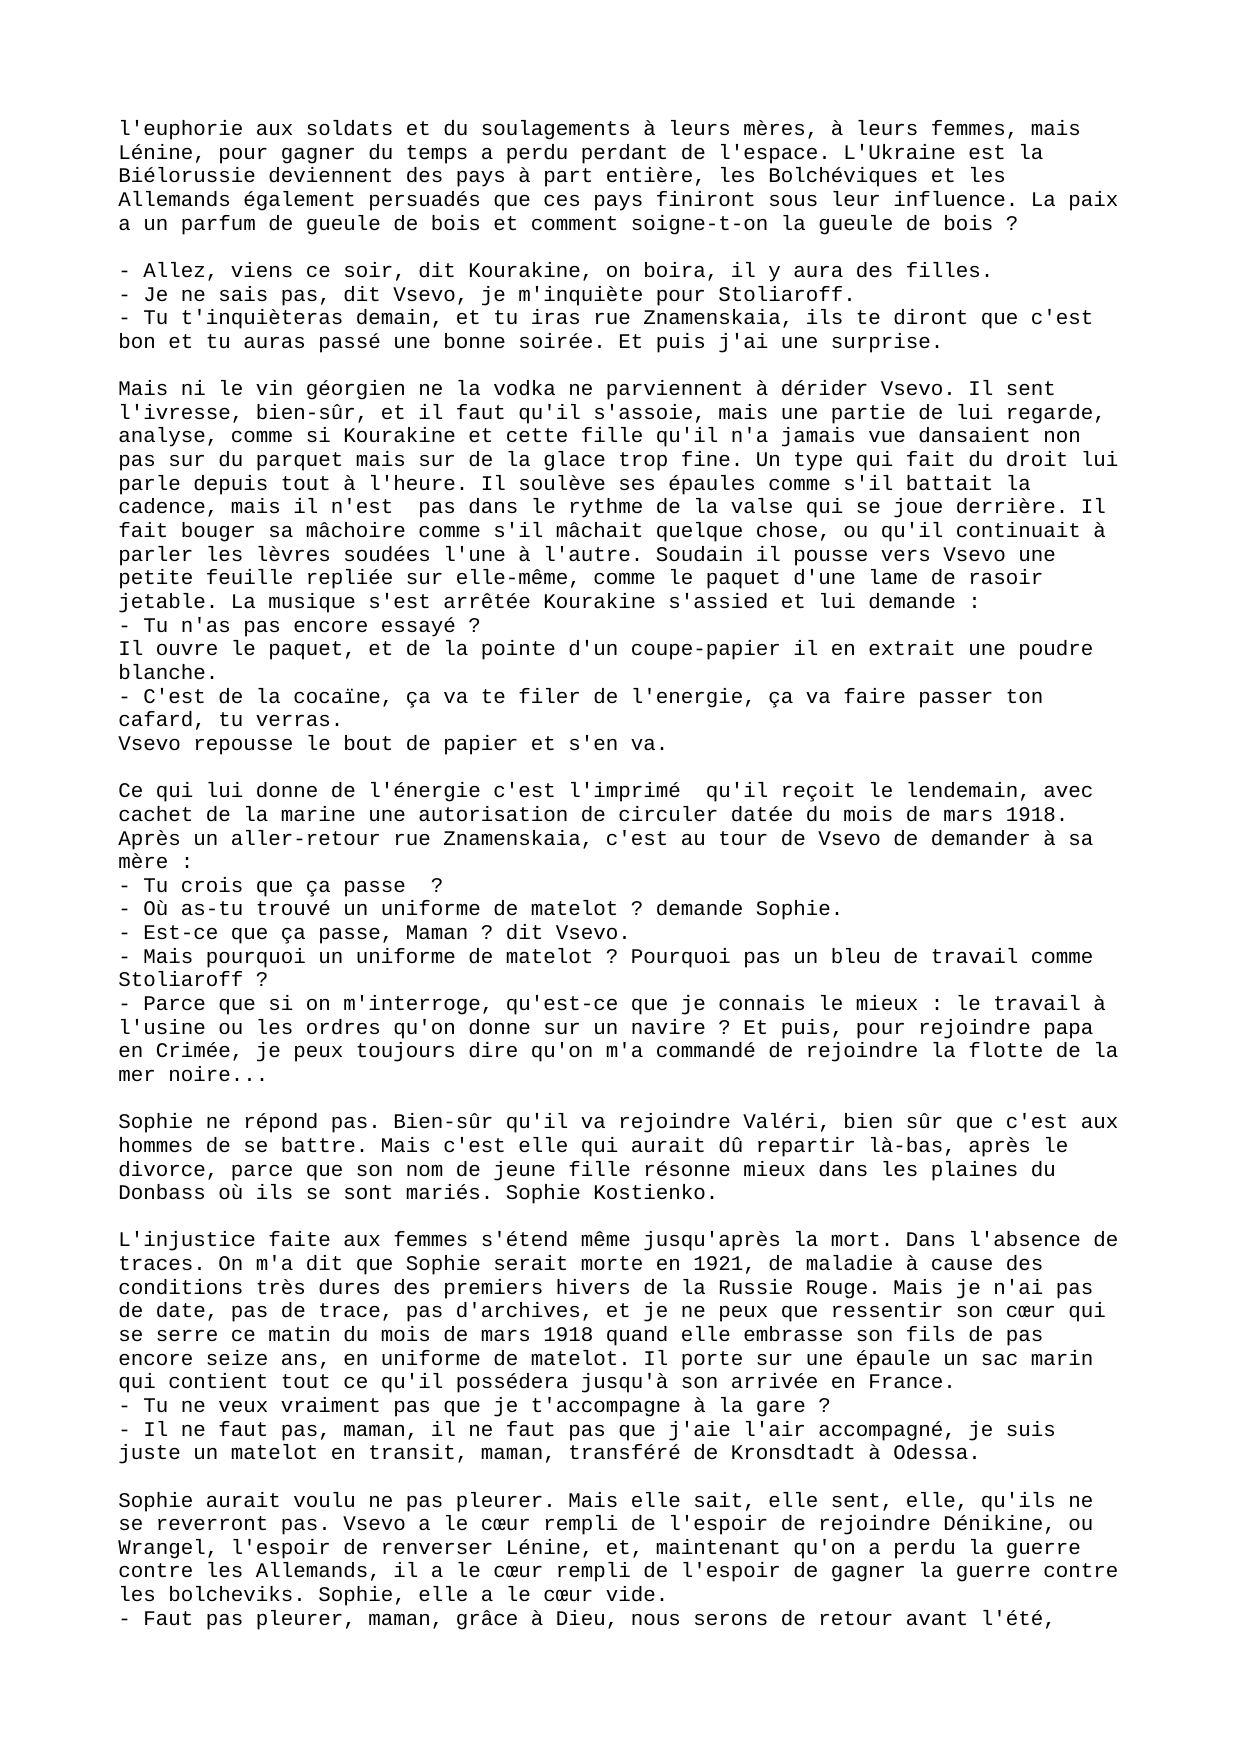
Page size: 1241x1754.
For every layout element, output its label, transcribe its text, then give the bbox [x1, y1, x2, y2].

text L'injustice faite aux femmes s'étend même jusqu'après la mort. Dans l'absence de traces. On m'a dit que Sophie serait morte en 1921, de maladie à cause des conditions très dures des premiers hivers de la Russie Rouge. Mais je n'ai pas de date, pas de trace, pas d'archives, et je ne peux que ressentir son cœur qui se serre ce matin du mois de mars 1918 quand elle embrasse son fils de pas encore seize ans, en uniforme de matelot. Il porte sur une épaule un sac marin qui contient tout ce qu'il possédera jusqu'à son arrivée en France. [118, 1229, 1122, 1395]
text Sophie aurait voulu ne pas pleurer. Mais elle sait, elle sent, elle, qu'ils ne se reverront pas. Vsevo a le cœur rempli de l'espoir de rejoindre Dénikine, ou Wrangel, l'espoir de renverser Lénine, et, maintenant qu'on a perdu la guerre contre les Allemands, il a le cœur rempli de l'espoir de gagner la guerre contre les bolcheviks. Sophie, elle a le cœur vide. [118, 1489, 1122, 1608]
text - Tu n'as pas encore essayé ? [118, 615, 1122, 638]
text - Tu crois que ça passe ? [118, 875, 1122, 898]
text Mais ni le vin géorgien ne la vodka ne parviennent à dérider Vsevo. Il sent l'ivresse, bien-sûr, et il faut qu'il s'assoie, mais une partie de lui regarde, analyse, comme si Kourakine et cette fille qu'il n'a jamais vue dansaient non pas sur du parquet mais sur de la glace trop fine. Un type qui fait du droit lui parle depuis tout à l'heure. Il soulève ses épaules comme s'il battait la cadence, mais il n'est pas dans le rythme de la valse qui se joue derrière. Il fait bouger sa mâchoire comme s'il mâchait quelque chose, ou qu'il continuait à parler les lèvres soudées l'une à l'autre. Soudain il pousse vers Vsevo une petite feuille repliée sur elle-même, comme le paquet d'une lame de rasoir jetable. La musique s'est arrêtée Kourakine s'assied et lui demande : [118, 378, 1122, 615]
text - Tu t'inquièteras demain, et tu iras rue Znamenskaia, ils te diront que c'est bon et tu auras passé une bonne soirée. Et puis j'ai une surprise. [118, 307, 1122, 354]
text - Tu ne veux vraiment pas que je t'accompagne à la gare ? [118, 1395, 1122, 1419]
text - Il ne faut pas, maman, il ne faut pas que j'aie l'air accompagné, je suis juste un matelot en transit, maman, transféré de Kronsdtadt à Odessa. [118, 1419, 1122, 1466]
text Vsevo repousse le bout de papier et s'en va. [118, 733, 1122, 757]
text - Allez, viens ce soir, dit Kourakine, on boira, il y aura des filles. [118, 260, 1122, 284]
text - Parce que si on m'interroge, qu'est-ce que je connais le mieux : le travail à l'usine ou les ordres qu'on donne sur un navire ? Et puis, pour rejoindre papa en Crimée, je peux toujours dire qu'on m'a commandé de rejoindre la flotte de la mer noire... [118, 993, 1122, 1088]
text Ce qui lui donne de l'énergie c'est l'imprimé qu'il reçoit le lendemain, avec cachet de la marine une autorisation de circuler datée du mois de mars 1918. Après un aller-retour rue Znamenskaia, c'est au tour de Vsevo de demander à sa mère : [118, 780, 1122, 875]
text - Je ne sais pas, dit Vsevo, je m'inquiète pour Stoliaroff. [118, 284, 1122, 307]
text - Est-ce que ça passe, Maman ? dit Vsevo. [118, 922, 1122, 946]
text Il ouvre le paquet, et de la pointe d'un coupe-papier il en extrait une poudre blanche. [118, 638, 1122, 686]
text - Faut pas pleurer, maman, grâce à Dieu, nous serons de retour avant l'été, [118, 1608, 1122, 1631]
text - C'est de la cocaïne, ça va te filer de l'energie, ça va faire passer ton cafard, tu verras. [118, 686, 1122, 733]
text - Où as-tu trouvé un uniforme de matelot ? demande Sophie. [118, 898, 1122, 922]
text - Mais pourquoi un uniforme de matelot ? Pourquoi pas un bleu de travail comme Stoliaroff ? [118, 946, 1122, 993]
text Sophie ne répond pas. Bien-sûr qu'il va rejoindre Valéri, bien sûr que c'est aux hommes de se battre. Mais c'est elle qui aurait dû repartir là-bas, après le divorce, parce que son nom de jeune fille résonne mieux dans les plaines du Donbass où ils se sont mariés. Sophie Kostienko. [118, 1111, 1122, 1206]
text l'euphorie aux soldats et du soulagements à leurs mères, à leurs femmes, mais Lénine, pour gagner du temps a perdu perdant de l'espace. L'Ukraine est la Biélorussie deviennent des pays à part entière, les Bolchéviques et les Allemands également persuadés que ces pays finiront sous leur influence. La paix a un parfum de gueule de bois et comment soigne-t-on la gueule de bois ? [118, 118, 1122, 236]
